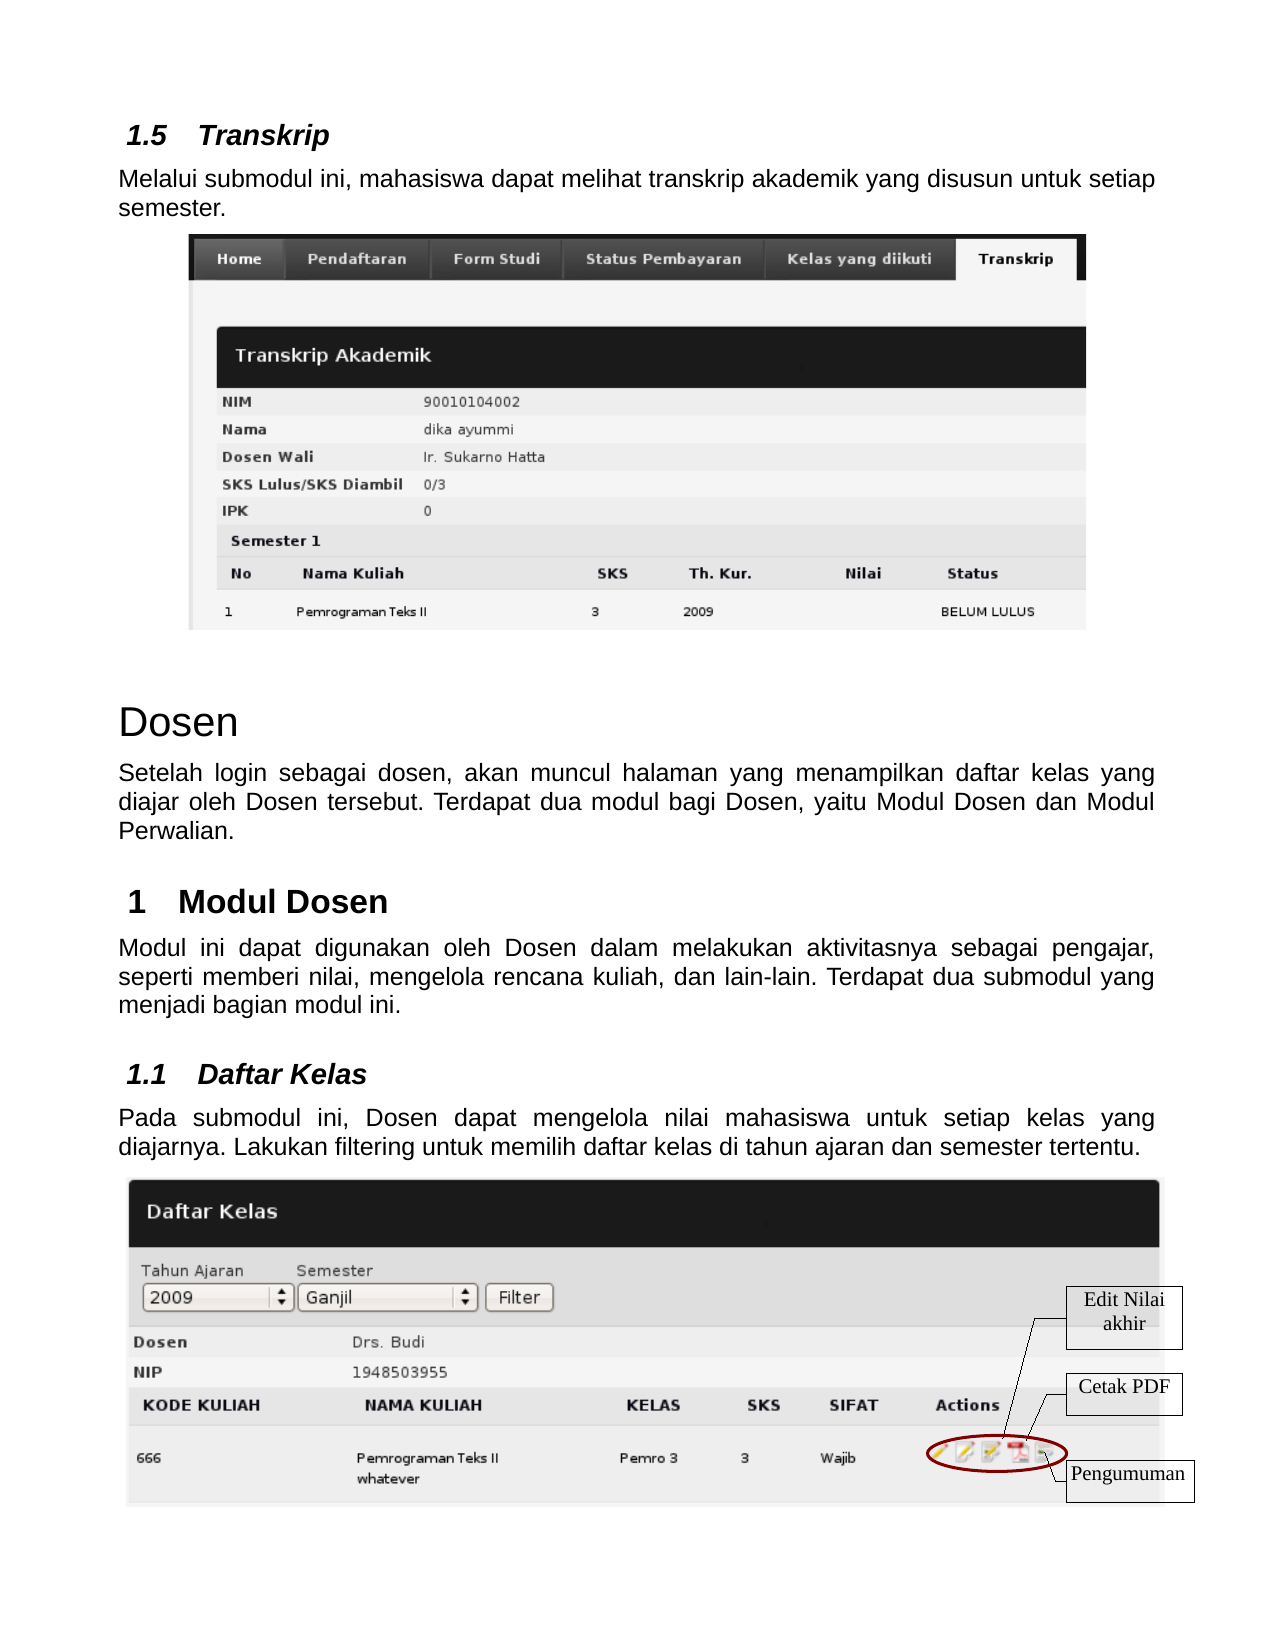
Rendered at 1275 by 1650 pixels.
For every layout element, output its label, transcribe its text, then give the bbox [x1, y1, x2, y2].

picture [188, 234, 1087, 630]
subtitle Dosen [118, 698, 1157, 746]
picture [1067, 1287, 1165, 1349]
text Setelah login sebagai dosen, akan muncul halaman yang menampilkan daftar kelas yang diajar oleh Dosen tersebut. Terdapat dua modul bagi Dosen, yaitu Modul Dosen dan Modul Perwalian. [118, 758, 1157, 844]
subtitle Daftar Kelas [118, 1057, 1157, 1090]
picture [1067, 1461, 1165, 1502]
text Melalui submodul ini, mahasiswa dapat melihat transkrip akademik yang disusun untuk setiap semester. [118, 164, 1157, 222]
picture [1067, 1374, 1165, 1415]
text Pada submodul ini, Dosen dapat mengelola nilai mahasiswa untuk setiap kelas yang diajarnya. Lakukan filtering untuk memilih daftar kelas di tahun ajaran dan semester tertentu. [118, 1103, 1157, 1160]
subtitle Modul Dosen [118, 882, 1157, 921]
picture [126, 1177, 1165, 1507]
subtitle Transkrip [118, 118, 1157, 152]
text Modul ini dapat digunakan oleh Dosen dalam melakukan aktivitasnya sebagai pengajar, seperti memberi nilai, mengelola rencana kuliah, dan lain-lain. Terdapat dua submodul yang menjadi bagian modul ini. [118, 933, 1157, 1019]
